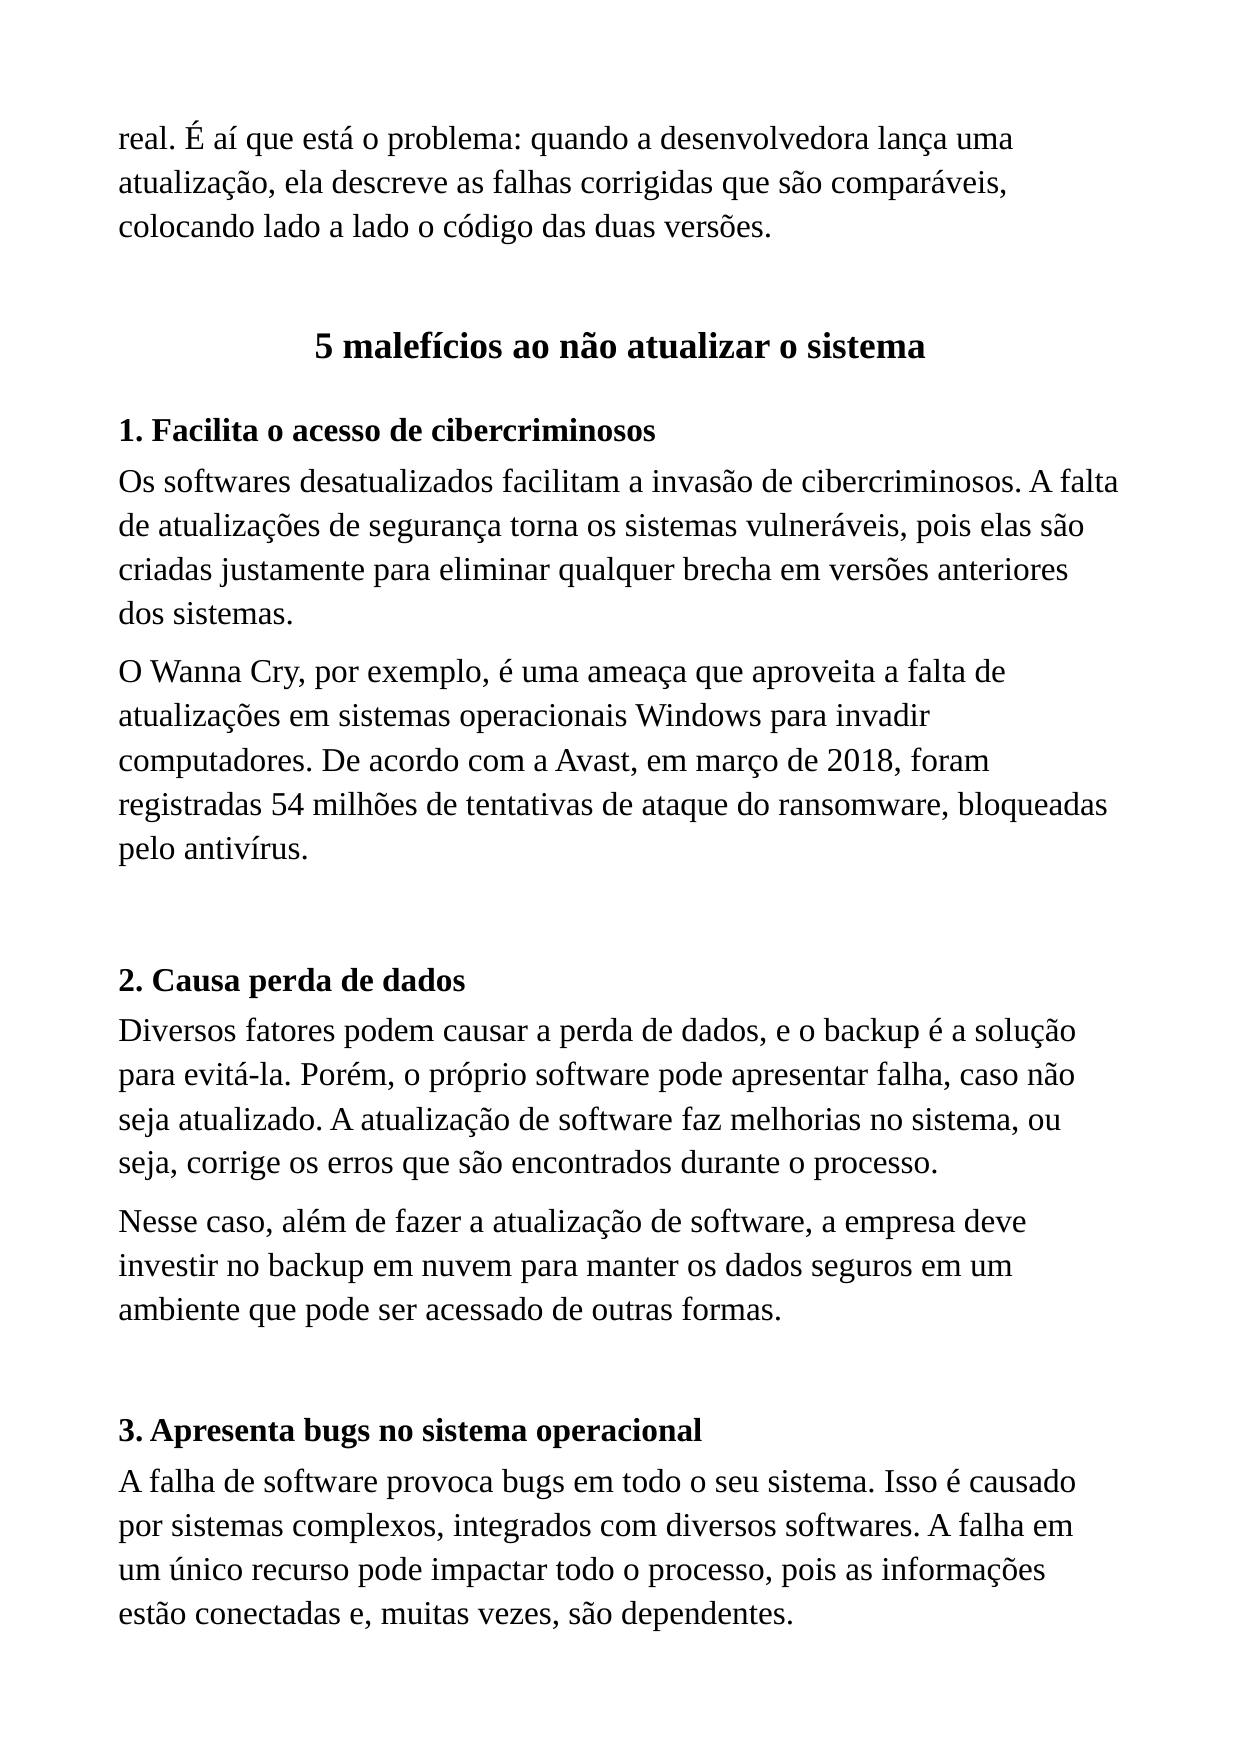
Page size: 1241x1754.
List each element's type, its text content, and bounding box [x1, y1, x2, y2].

subtitle 3. Apresenta bugs no sistema operacional [118, 1410, 1122, 1449]
text Diversos fatores podem causar a perda de dados, e o backup é a solução para evitá-la. Porém, o próprio software pode apresentar falha, caso não seja atualizado. A atualização de software faz melhorias no sistema, ou seja, corrige os erros que são encontrados durante o processo. [118, 1011, 1122, 1181]
text real. É aí que está o problema: quando a desenvolvedora lança uma atualização, ela descreve as falhas corrigidas que são comparáveis, colocando lado a lado o código das duas versões. [118, 118, 1122, 244]
text O Wanna Cry, por exemplo, é uma ameaça que aproveita a falta de atualizações em sistemas operacionais Windows para invadir computadores. De acordo com a Avast, em março de 2018, foram registradas 54 milhões de tentativas de ataque do ransomware, bloqueadas pelo antivírus. [118, 652, 1122, 866]
subtitle 1. Facilita o acesso de cibercriminosos [118, 410, 1122, 448]
text A falha de software provoca bugs em todo o seu sistema. Isso é causado por sistemas complexos, integrados com diversos softwares. A falha em um único recurso pode impactar todo o processo, pois as informações estão conectadas e, muitas vezes, são dependentes. [118, 1461, 1122, 1632]
subtitle 2. Causa perda de dados [118, 960, 1122, 998]
text Nesse caso, além de fazer a atualização de software, a empresa deve investir no backup em nuvem para manter os dados seguros em um ambiente que pode ser acessado de outras formas. [118, 1201, 1122, 1328]
text Os softwares desatualizados facilitam a invasão de cibercriminosos. A falta de atualizações de segurança torna os sistemas vulneráveis, pois elas são criadas justamente para eliminar qualquer brecha em versões anteriores dos sistemas. [118, 461, 1122, 631]
text 5 malefícios ao não atualizar o sistema [118, 323, 1122, 367]
